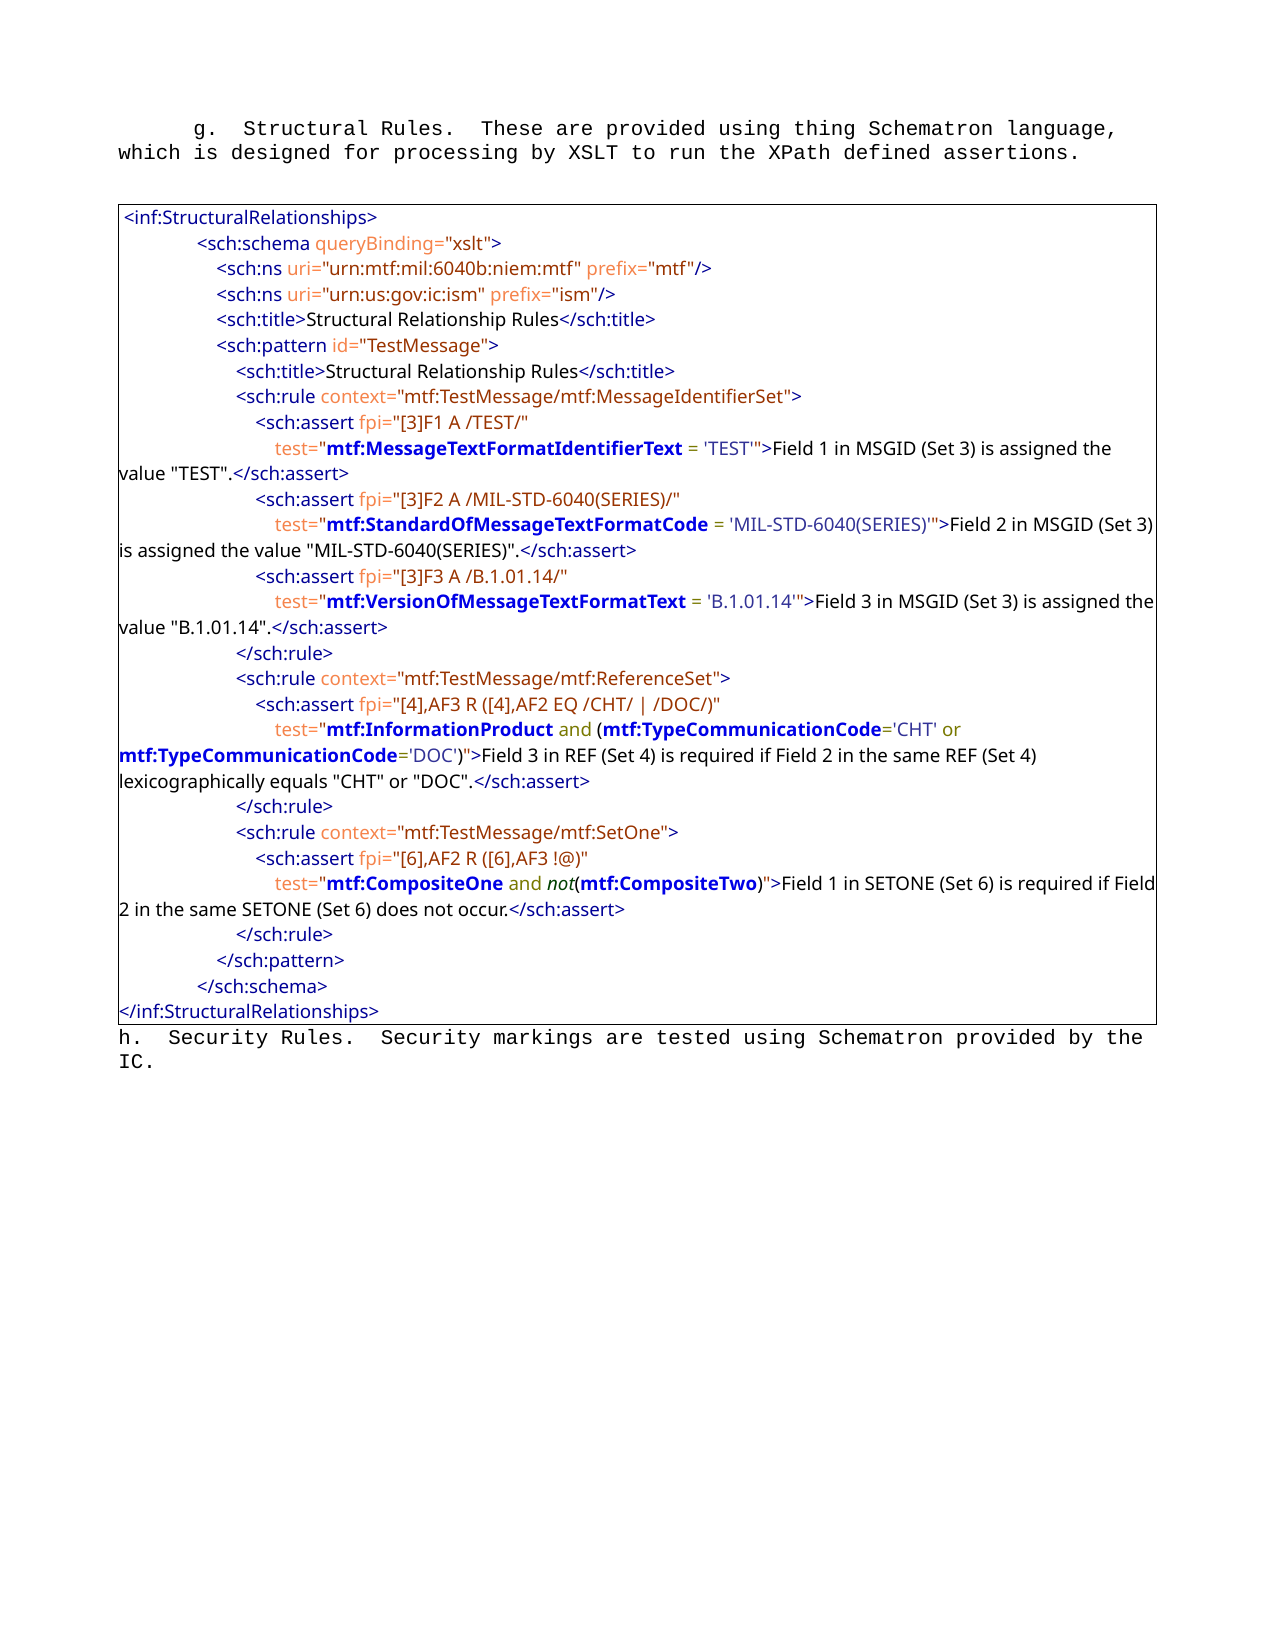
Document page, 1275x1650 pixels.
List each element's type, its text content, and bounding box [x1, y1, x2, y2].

text g. Structural Rules. These are provided using thing Schematron language, which is designed for processing by XSLT to run the XPath defined assertions. [118, 118, 1157, 165]
text h. Security Rules. Security markings are tested using Schematron provided by the IC. [118, 1025, 1157, 1075]
text h. Security Rules. Security markings are tested using Schematron provided by the IC. [119, 933, 1156, 1024]
